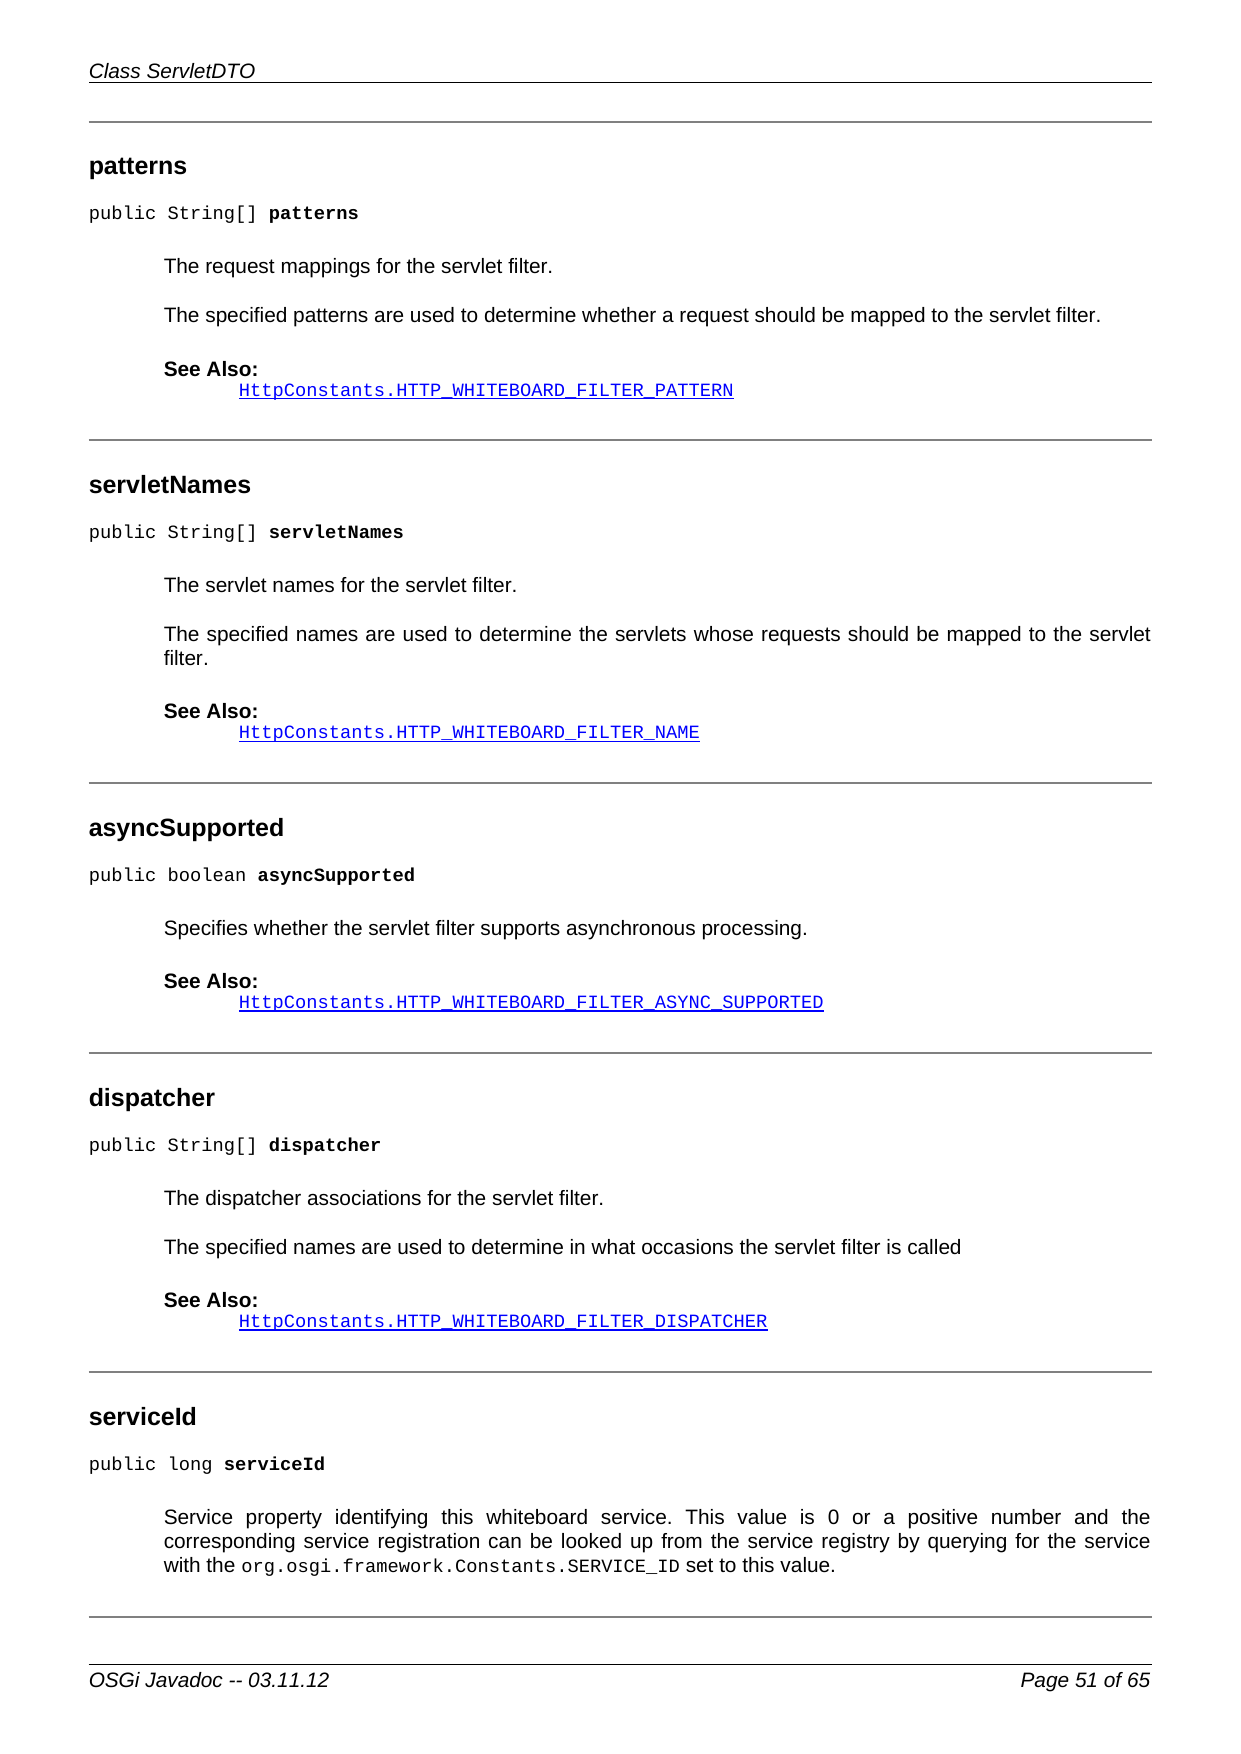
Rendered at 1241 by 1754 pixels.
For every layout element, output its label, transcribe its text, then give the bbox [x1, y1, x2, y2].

text public String[] servletNames [88, 523, 1152, 544]
text The specified names are used to determine in what occasions the servlet filter is called [163, 1235, 1152, 1259]
subtitle asyncSupported [88, 813, 1152, 841]
text public String[] patterns [88, 204, 1152, 225]
text See Also: [163, 1288, 1152, 1312]
subtitle servletNames [88, 470, 1152, 499]
text HttpConstants.HTTP_WHITEBOARD_FILTER_NAME [238, 723, 1152, 744]
subtitle patterns [88, 151, 1152, 180]
text Specifies whether the servlet filter supports asynchronous processing. [163, 916, 1152, 940]
text public boolean asyncSupported [88, 866, 1152, 887]
text HttpConstants.HTTP_WHITEBOARD_FILTER_PATTERN [238, 380, 1152, 402]
text Service property identifying this whiteboard service. This value is 0 or a positive number and the corresponding service registration can be looked up from the service registry by querying for the service with the org.osgi.framework.Constants.SERVICE_ID set to this value. [163, 1505, 1152, 1578]
text See Also: [163, 969, 1152, 993]
text The request mappings for the servlet filter. [163, 254, 1152, 278]
text See Also: [163, 699, 1152, 723]
subtitle serviceId [88, 1401, 1152, 1430]
text HttpConstants.HTTP_WHITEBOARD_FILTER_ASYNC_SUPPORTED [238, 993, 1152, 1014]
text public long serviceId [88, 1454, 1152, 1476]
text The servlet names for the servlet filter. [163, 573, 1152, 597]
text The specified names are used to determine the servlets whose requests should be mapped to the servlet filter. [163, 622, 1152, 670]
text The specified patterns are used to determine whether a request should be mapped to the servlet filter. [163, 303, 1152, 327]
text HttpConstants.HTTP_WHITEBOARD_FILTER_DISPATCHER [238, 1312, 1152, 1333]
text See Also: [163, 356, 1152, 380]
subtitle dispatcher [88, 1083, 1152, 1111]
text public String[] dispatcher [88, 1136, 1152, 1157]
text The dispatcher associations for the servlet filter. [163, 1186, 1152, 1210]
